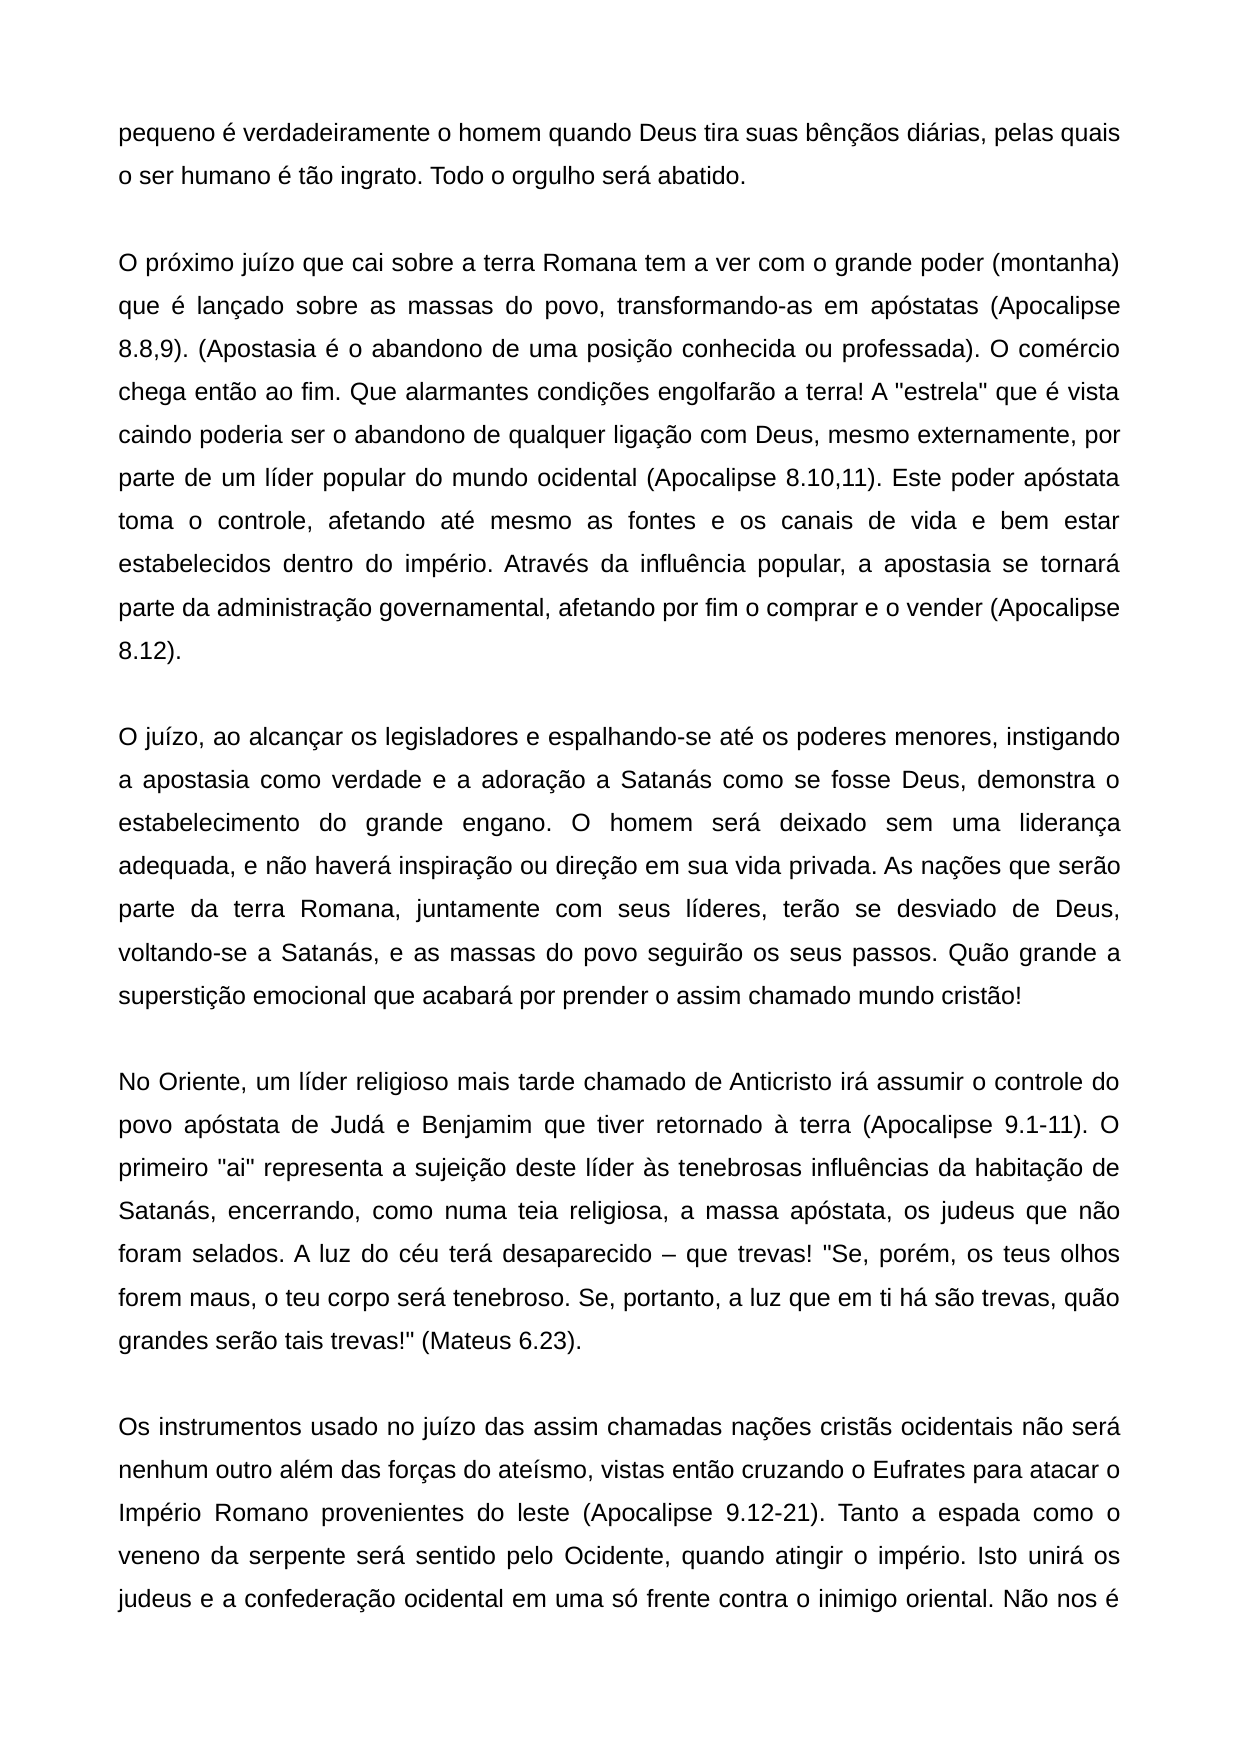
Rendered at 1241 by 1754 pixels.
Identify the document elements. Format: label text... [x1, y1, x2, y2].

text No Oriente, um líder religioso mais tarde chamado de Anticristo irá assumir o controle do povo apóstata de Judá e Benjamim que tiver retornado à terra (Apocalipse 9.1-11). O primeiro "ai" representa a sujeição deste líder às tenebrosas influências da habitação de Satanás, encerrando, como numa teia religiosa, a massa apóstata, os judeus que não foram selados. A luz do céu terá desaparecido – que trevas! "Se, porém, os teus olhos forem maus, o teu corpo será tenebroso. Se, portanto, a luz que em ti há são trevas, quão grandes serão tais trevas!" (Mateus 6.23). [118, 1067, 1122, 1354]
text O próximo juízo que cai sobre a terra Romana tem a ver com o grande poder (montanha) que é lançado sobre as massas do povo, transformando-as em apóstatas (Apocalipse 8.8,9). (Apostasia é o abandono de uma posição conhecida ou professada). O comércio chega então ao fim. Que alarmantes condições engolfarão a terra! A "estrela" que é vista caindo poderia ser o abandono de qualquer ligação com Deus, mesmo externamente, por parte de um líder popular do mundo ocidental (Apocalipse 8.10,11). Este poder apóstata toma o controle, afetando até mesmo as fontes e os canais de vida e bem estar estabelecidos dentro do império. Através da influência popular, a apostasia se tornará parte da administração governamental, afetando por fim o comprar e o vender (Apocalipse 8.12). [118, 247, 1122, 664]
text pequeno é verdadeiramente o homem quando Deus tira suas bênçãos diárias, pelas quais o ser humano é tão ingrato. Todo o orgulho será abatido. [118, 118, 1122, 190]
text Os instrumentos usado no juízo das assim chamadas nações cristãs ocidentais não será nenhum outro além das forças do ateísmo, vistas então cruzando o Eufrates para atacar o Império Romano provenientes do leste (Apocalipse 9.12-21). Tanto a espada como o veneno da serpente será sentido pelo Ocidente, quando atingir o império. Isto unirá os judeus e a confederação ocidental em uma só frente contra o inimigo oriental. Não nos é [118, 1412, 1122, 1613]
text O juízo, ao alcançar os legisladores e espalhando-se até os poderes menores, instigando a apostasia como verdade e a adoração a Satanás como se fosse Deus, demonstra o estabelecimento do grande engano. O homem será deixado sem uma liderança adequada, e não haverá inspiração ou direção em sua vida privada. As nações que serão parte da terra Romana, juntamente com seus líderes, terão se desviado de Deus, voltando-se a Satanás, e as massas do povo seguirão os seus passos. Quão grande a superstição emocional que acabará por prender o assim chamado mundo cristão! [118, 722, 1122, 1009]
